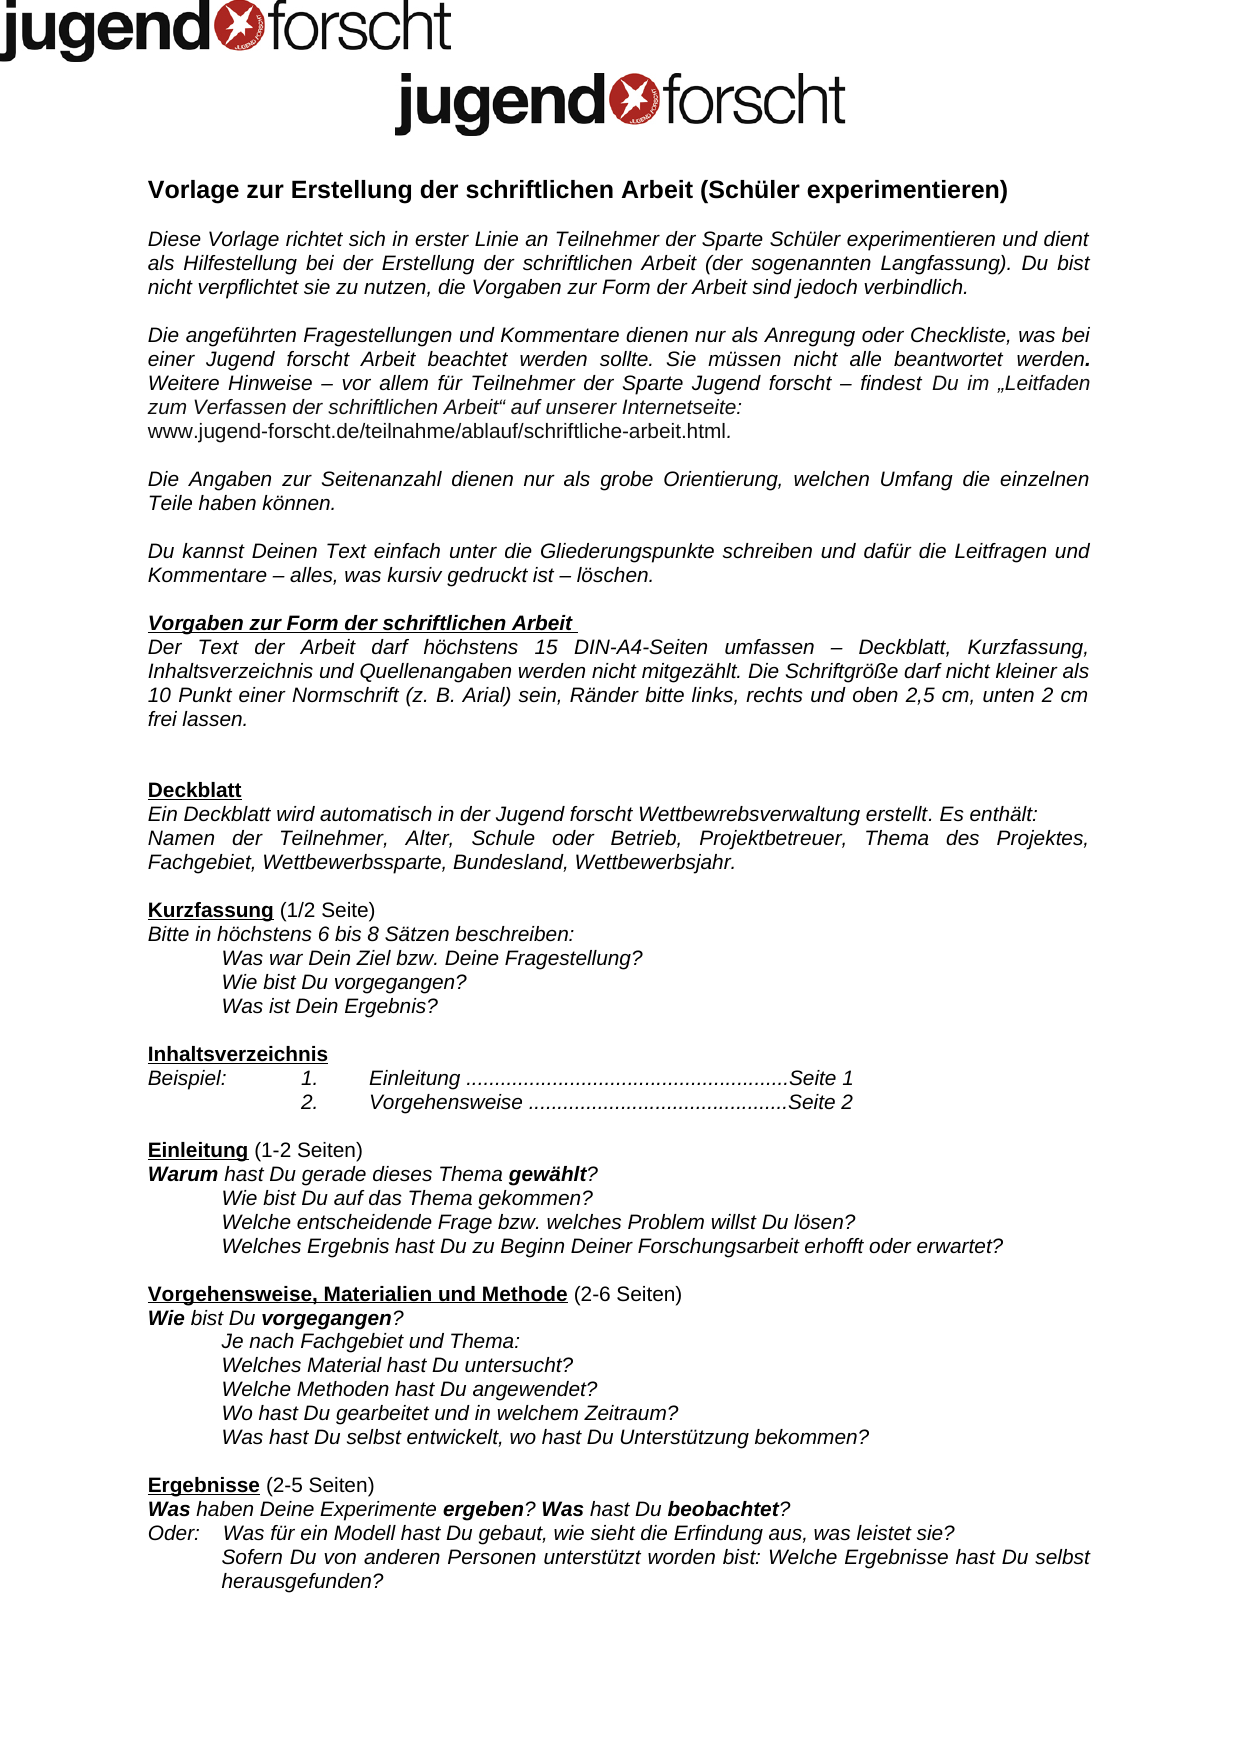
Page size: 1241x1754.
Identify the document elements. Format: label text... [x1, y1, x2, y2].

text Kurzfassung (1/2 Seite) [148, 898, 1093, 922]
text Die Angaben zur Seitenanzahl dienen nur als grobe Orientierung, welchen Umfang die einzelnen Teile haben können. [148, 467, 1093, 515]
picture [395, 73, 846, 136]
text Je nach Fachgebiet und Thema: [148, 1329, 1093, 1353]
text Ein Deckblatt wird automatisch in der Jugend forscht Wettbewrebsverwaltung erstellt. Es enthält: [148, 802, 1093, 826]
text Vorgaben zur Form der schriftlichen Arbeit [148, 611, 1093, 634]
text Wie bist Du vorgegangen? [148, 1305, 1093, 1329]
text Wo hast Du gearbeitet und in welchem Zeitraum? [148, 1401, 1093, 1425]
text Welche entscheidende Frage bzw. welches Problem willst Du lösen? [148, 1209, 1093, 1233]
text Du kannst Deinen Text einfach unter die Gliederungspunkte schreiben und dafür die Leitfragen und Kommentare – alles, was kursiv gedruckt ist – löschen. [148, 539, 1093, 587]
text Bitte in höchstens 6 bis 8 Sätzen beschreiben: [148, 922, 1093, 946]
text Warum hast Du gerade dieses Thema gewählt? [148, 1162, 1093, 1186]
text Welches Ergebnis hast Du zu Beginn Deiner Forschungsarbeit erhofft oder erwartet? [148, 1233, 1093, 1257]
text www.jugend-forscht.de/teilnahme/ablauf/schriftliche-arbeit.html. [148, 419, 1093, 443]
text 2. Vorgehensweise .............................................Seite 2 [148, 1090, 1093, 1114]
text Namen der Teilnehmer, Alter, Schule oder Betrieb, Projektbetreuer, Thema des Projektes, Fachgebiet, Wettbewerbssparte, Bundesland, Wettbewerbsjahr. [148, 826, 1093, 874]
text Die angeführten Fragestellungen und Kommentare dienen nur als Anregung oder Checkliste, was bei einer Jugend forscht Arbeit beachtet werden sollte. Sie müssen nicht alle beantwortet werden. Weitere Hinweise – vor allem für Teilnehmer der Sparte Jugend forscht – findest Du im „Leitfaden zum Verfassen der schriftlichen Arbeit“ auf unserer Internetseite: [148, 323, 1093, 419]
picture [0, 0, 451, 62]
text Deckblatt [148, 778, 1093, 802]
text Beispiel: 1. Einleitung ........................................................Seite 1 [148, 1066, 1093, 1090]
text Vorgehensweise, Materialien und Methode (2-6 Seiten) [148, 1281, 1093, 1305]
text Was ist Dein Ergebnis? [148, 994, 1093, 1018]
text Sofern Du von anderen Personen unterstützt worden bist: Welche Ergebnisse hast Du selbst herausgefunden? [221, 1545, 1093, 1593]
text Einleitung (1-2 Seiten) [148, 1138, 1093, 1162]
text Diese Vorlage richtet sich in erster Linie an Teilnehmer der Sparte Schüler experimentieren und dient als Hilfestellung bei der Erstellung der schriftlichen Arbeit (der sogenannten Langfassung). Du bist nicht verpflichtet sie zu nutzen, die Vorgaben zur Form der Arbeit sind jedoch verbindlich. [148, 227, 1093, 299]
text Welche Methoden hast Du angewendet? [148, 1377, 1093, 1401]
text Der Text der Arbeit darf höchstens 15 DIN-A4-Seiten umfassen – Deckblatt, Kurzfassung, Inhaltsverzeichnis und Quellenangaben werden nicht mitgezählt. Die Schriftgröße darf nicht kleiner als 10 Punkt einer Normschrift (z. B. Arial) sein, Ränder bitte links, rechts und oben 2,5 cm, unten 2 cm frei lassen. [148, 634, 1093, 730]
text Was war Dein Ziel bzw. Deine Fragestellung? [148, 946, 1093, 970]
text Was hast Du selbst entwickelt, wo hast Du Unterstützung bekommen? [148, 1425, 1093, 1449]
text Inhaltsverzeichnis [148, 1042, 1093, 1066]
text Ergebnisse (2-5 Seiten) [148, 1473, 1093, 1497]
text Oder: Was für ein Modell hast Du gebaut, wie sieht die Erfindung aus, was leistet sie? [148, 1521, 1093, 1545]
text Vorlage zur Erstellung der schriftlichen Arbeit (Schüler experimentieren) [148, 174, 1093, 203]
text Wie bist Du auf das Thema gekommen? [148, 1186, 1093, 1209]
text Wie bist Du vorgegangen? [148, 970, 1093, 994]
text Welches Material hast Du untersucht? [148, 1353, 1093, 1377]
text Was haben Deine Experimente ergeben? Was hast Du beobachtet? [148, 1497, 1093, 1521]
